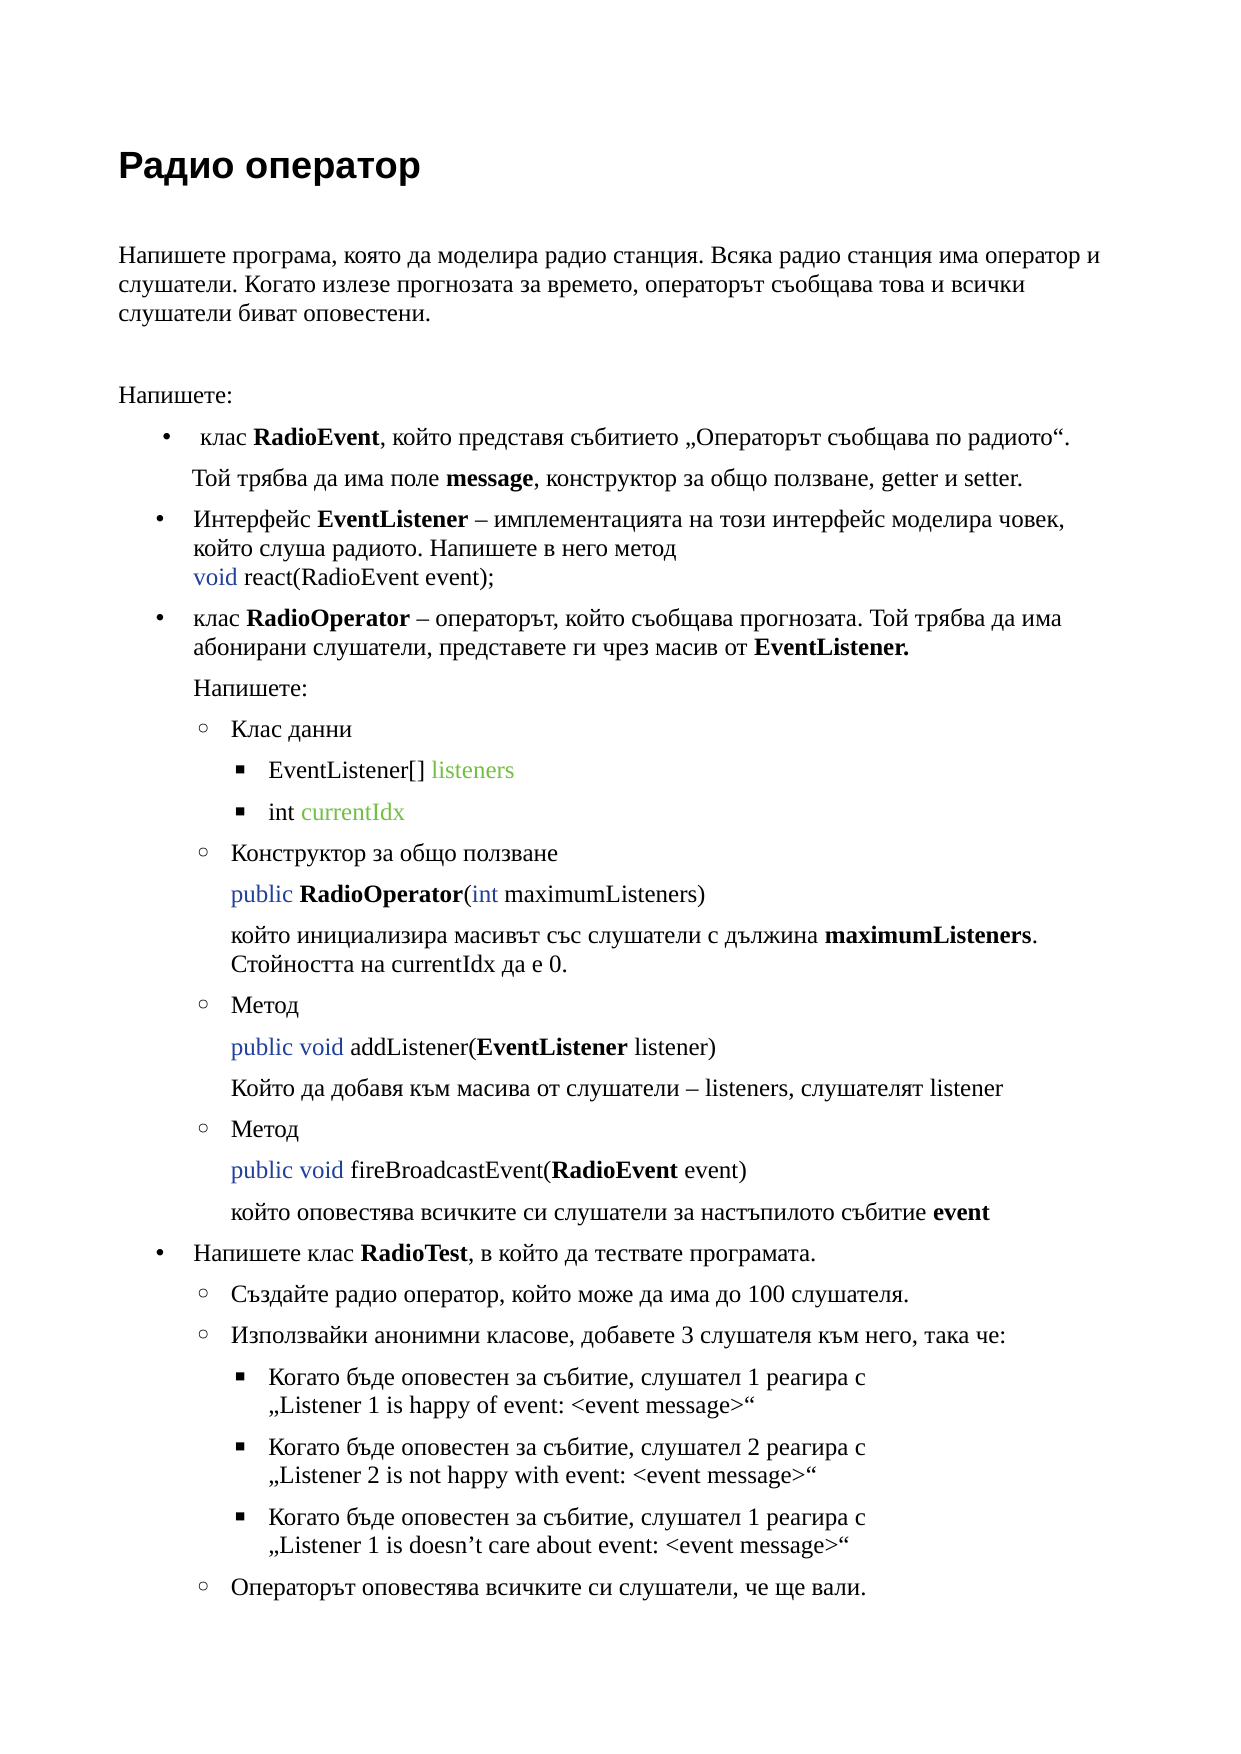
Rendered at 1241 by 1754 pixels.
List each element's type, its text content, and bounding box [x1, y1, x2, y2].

list Създайте радио оператор, който може да има до 100 слушателя. [193, 1279, 1122, 1308]
list Използвайки анонимни класове, добавете 3 слушателя към него, така че: [193, 1321, 1122, 1349]
list Напишете клас RadioTest, в който да тествате програмата. [156, 1238, 1122, 1267]
list Когато бъде оповестен за събитие, слушател 1 реагира с „Listener 1 is doesn’t care about event: <event message>“ [231, 1502, 1122, 1559]
list int currentIdx [231, 797, 1122, 826]
list Интерфейс EventListener – имплементацията на този интерфейс моделира човек, който слуша радиото. Напишете в него метод void react(RadioEvent event); [156, 504, 1122, 591]
list public void addListener(EventListener listener) [193, 1032, 1122, 1061]
list EventListener[] listeners [231, 756, 1122, 784]
list Метод [193, 1114, 1122, 1143]
list клас RadioEvent, който представя събитието „Операторът съобщава по радиото“. [162, 422, 1122, 451]
list public void fireBroadcastEvent(RadioEvent event) [193, 1156, 1122, 1184]
text Той трябва да има поле message, конструктор за общо ползване, getter и setter. [118, 463, 1122, 492]
list Конструктор за общо ползване [193, 838, 1122, 867]
list public RadioOperator(int maximumListeners) [193, 879, 1122, 908]
list Когато бъде оповестен за събитие, слушател 2 реагира с „Listener 2 is not happy with event: <event message>“ [231, 1432, 1122, 1489]
list който оповестява всичките си слушатели за настъпилото събитие event [193, 1197, 1122, 1226]
subtitle Радио оператор [118, 143, 1122, 187]
text Напишете програма, която да моделира радио станция. Всяка радио станция има оператор и слушатели. Когато излезе прогнозата за времето, операторът съобщава това и всички слушатели биват оповестени. [118, 241, 1122, 327]
list Напишете: [156, 673, 1122, 702]
list който инициализира масивът със слушатели с дължина maximumListeners. Стойността на currentIdx да е 0. [193, 921, 1122, 978]
list Който да добавя към масива от слушатели – listeners, слушателят listener [193, 1073, 1122, 1102]
list Клас данни [193, 714, 1122, 743]
list Операторът оповестява всичките си слушатели, че ще вали. [193, 1572, 1122, 1601]
list Метод [193, 991, 1122, 1019]
list Когато бъде оповестен за събитие, слушател 1 реагира с „Listener 1 is happy of event: <event message>“ [231, 1362, 1122, 1419]
list клас RadioOperator – операторът, който съобщава прогнозата. Той трябва да има абонирани слушатели, представете ги чрез масив от EventListener. [156, 603, 1122, 661]
text Напишете: [118, 381, 1122, 409]
